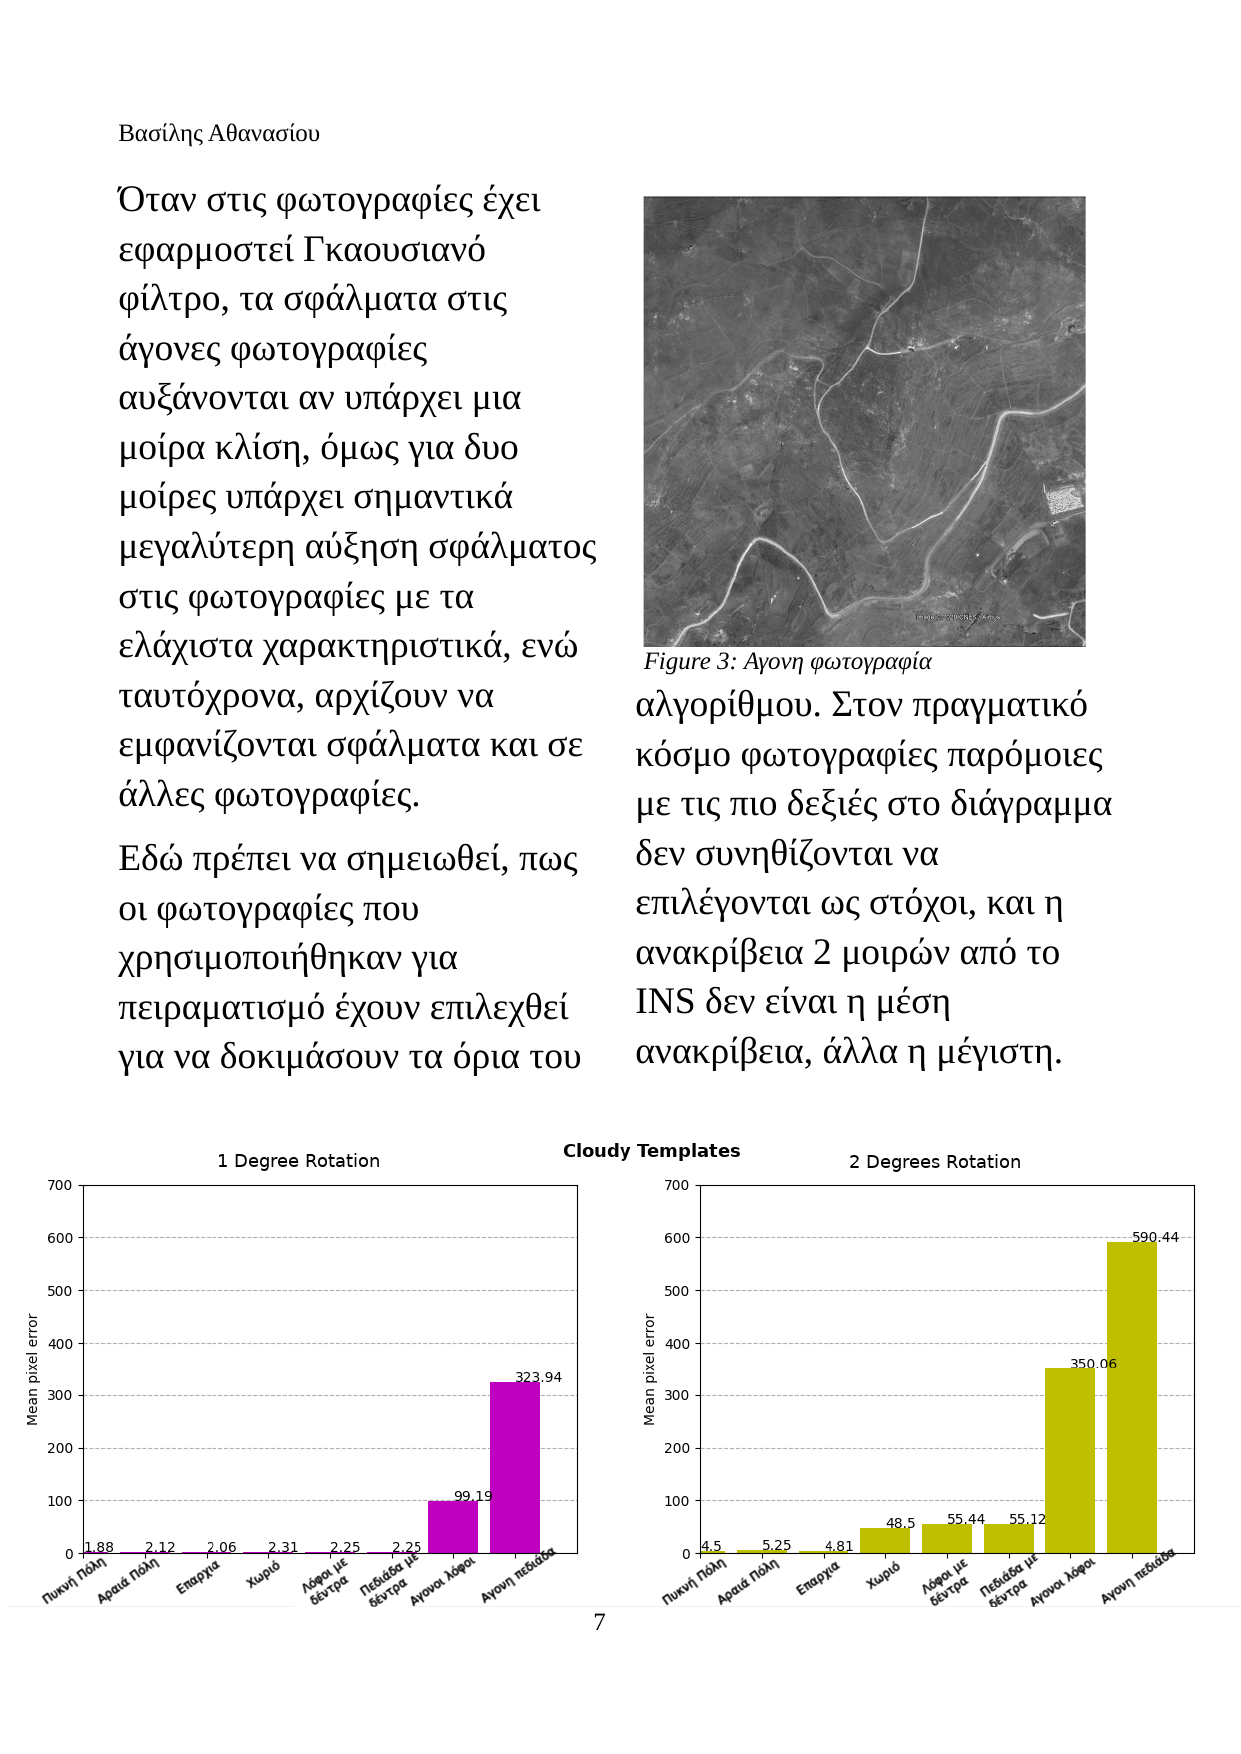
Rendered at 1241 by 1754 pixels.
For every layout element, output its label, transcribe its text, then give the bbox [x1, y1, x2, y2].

text Figure 3: Αγονη φωτογραφία [643, 647, 1086, 675]
picture [643, 196, 1086, 647]
text Εδώ πρέπει να σημειωθεί, πως οι φωτογραφίες που χρησιμοποιήθηκαν για πειραματισμό έχουν επιλεχθεί για να δοκιμάσουν τα όρια του [118, 836, 605, 1077]
text Όταν στις φωτογραφίες έχει εφαρμοστεί Γκαουσιανό φίλτρο, τα σφάλματα στις άγονες φωτογραφίες αυξάνονται αν υπάρχει μια μοίρα κλίση, όμως για δυο μοίρες υπάρχει σημαντικά μεγαλύτερη αύξηση σφάλματος στις φωτογραφίες με τα ελάχιστα χαρακτηριστικά, ενώ ταυτόχρονα, αρχίζουν να εμφανίζονται σφάλματα και σε άλλες φωτογραφίες. [118, 176, 605, 814]
text αλγορίθμου. Στον πραγματικό κόσμο φωτογραφίες παρόμοιες με τις πιο δεξιές στο διάγραμμα δεν συνηθίζονται να επιλέγονται ως στόχοι, και η ανακρίβεια 2 μοιρών από το INS δεν είναι η μέση ανακρίβεια, άλλα η μέγιστη. [635, 176, 1122, 1072]
picture [7, 1129, 1241, 1607]
